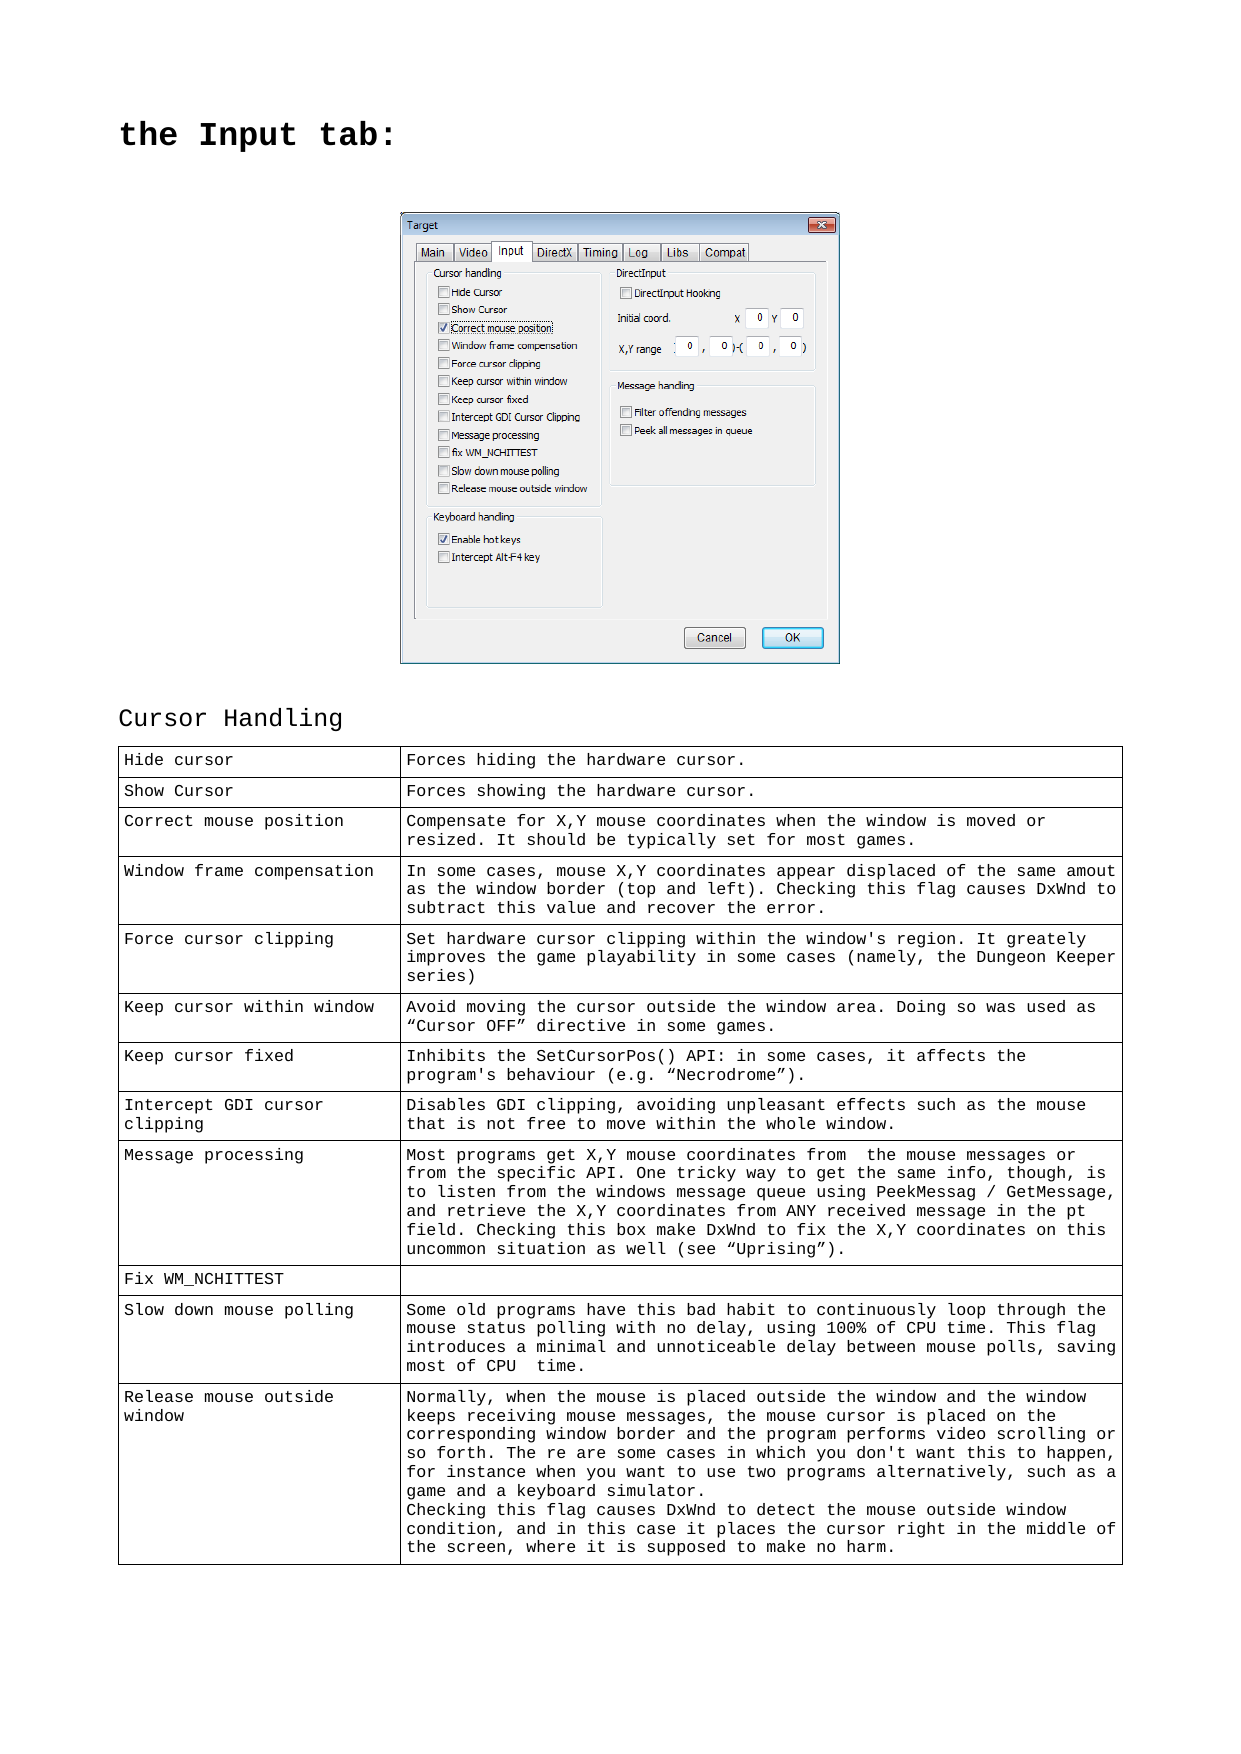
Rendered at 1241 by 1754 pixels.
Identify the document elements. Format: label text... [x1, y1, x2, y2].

table_cell Intercept GDI cursor clipping [119, 1092, 400, 1140]
table_cell Show Cursor [119, 778, 400, 807]
table_header Forces hiding the hardware cursor. [401, 747, 1122, 777]
table_cell Avoid moving the cursor outside the window area. Doing so was used as “Cursor OFF” directive in some games. [401, 994, 1122, 1042]
table_cell Normally, when the mouse is placed outside the window and the window keeps receiving mouse messages, the mouse cursor is placed on the corresponding window border and the program performs video scrolling or so forth. The re are some cases in which you don't want this to happen, for instance when you want to use two programs alternatively, such as a game and a keyboard simulator. Checking this flag causes DxWnd to detect the mouse outside window condition, and in this case it places the cursor right in the middle of the screen, where it is supposed to make no harm. [401, 1384, 1122, 1564]
table_cell Most programs get X,Y mouse coordinates from the mouse messages or from the specific API. One tricky way to get the same info, though, is to listen from the windows message queue using PeekMessag / GetMessage, and retrieve the X,Y coordinates from ANY received message in the pt field. Checking this box make DxWnd to fix the X,Y coordinates on this uncommon situation as well (see “Uprising”). [401, 1141, 1122, 1265]
table_cell Compensate for X,Y mouse coordinates when the window is moved or resized. It should be typically set for most games. [401, 808, 1122, 856]
table_cell Window frame compensation [119, 857, 400, 924]
table_cell In some cases, mouse X,Y coordinates appear displaced of the same amout as the window border (top and left). Checking this flag causes DxWnd to subtract this value and recover the error. [401, 857, 1122, 924]
table_cell Slow down mouse polling [119, 1296, 400, 1382]
table_cell [401, 1266, 1122, 1295]
text the Input tab: [118, 118, 1122, 156]
table_cell Keep cursor within window [119, 994, 400, 1042]
table_cell Inhibits the SetCursorPos() API: in some cases, it affects the program's behaviour (e.g. “Necrodrome”). [401, 1043, 1122, 1091]
table_cell Forces showing the hardware cursor. [401, 778, 1122, 807]
table_cell Some old programs have this bad habit to continuously loop through the mouse status polling with no delay, using 100% of CPU time. This flag introduces a minimal and unnoticeable delay between mouse polls, saving most of CPU time. [401, 1296, 1122, 1382]
table_cell Release mouse outside window [119, 1384, 400, 1564]
table_cell Keep cursor fixed [119, 1043, 400, 1091]
text Cursor Handling [118, 705, 1122, 734]
table_cell Set hardware cursor clipping within the window's region. It greately improves the game playability in some cases (namely, the Dungeon Keeper series) [401, 925, 1122, 992]
table_header Hide cursor [119, 747, 400, 777]
table_cell Force cursor clipping [119, 925, 400, 992]
table_cell Disables GDI clipping, avoiding unpleasant effects such as the mouse that is not free to move within the whole window. [401, 1092, 1122, 1140]
table_cell Message processing [119, 1141, 400, 1265]
table_cell Fix WM_NCHITTEST [119, 1266, 400, 1295]
table_cell Correct mouse position [119, 808, 400, 856]
picture [400, 212, 840, 664]
